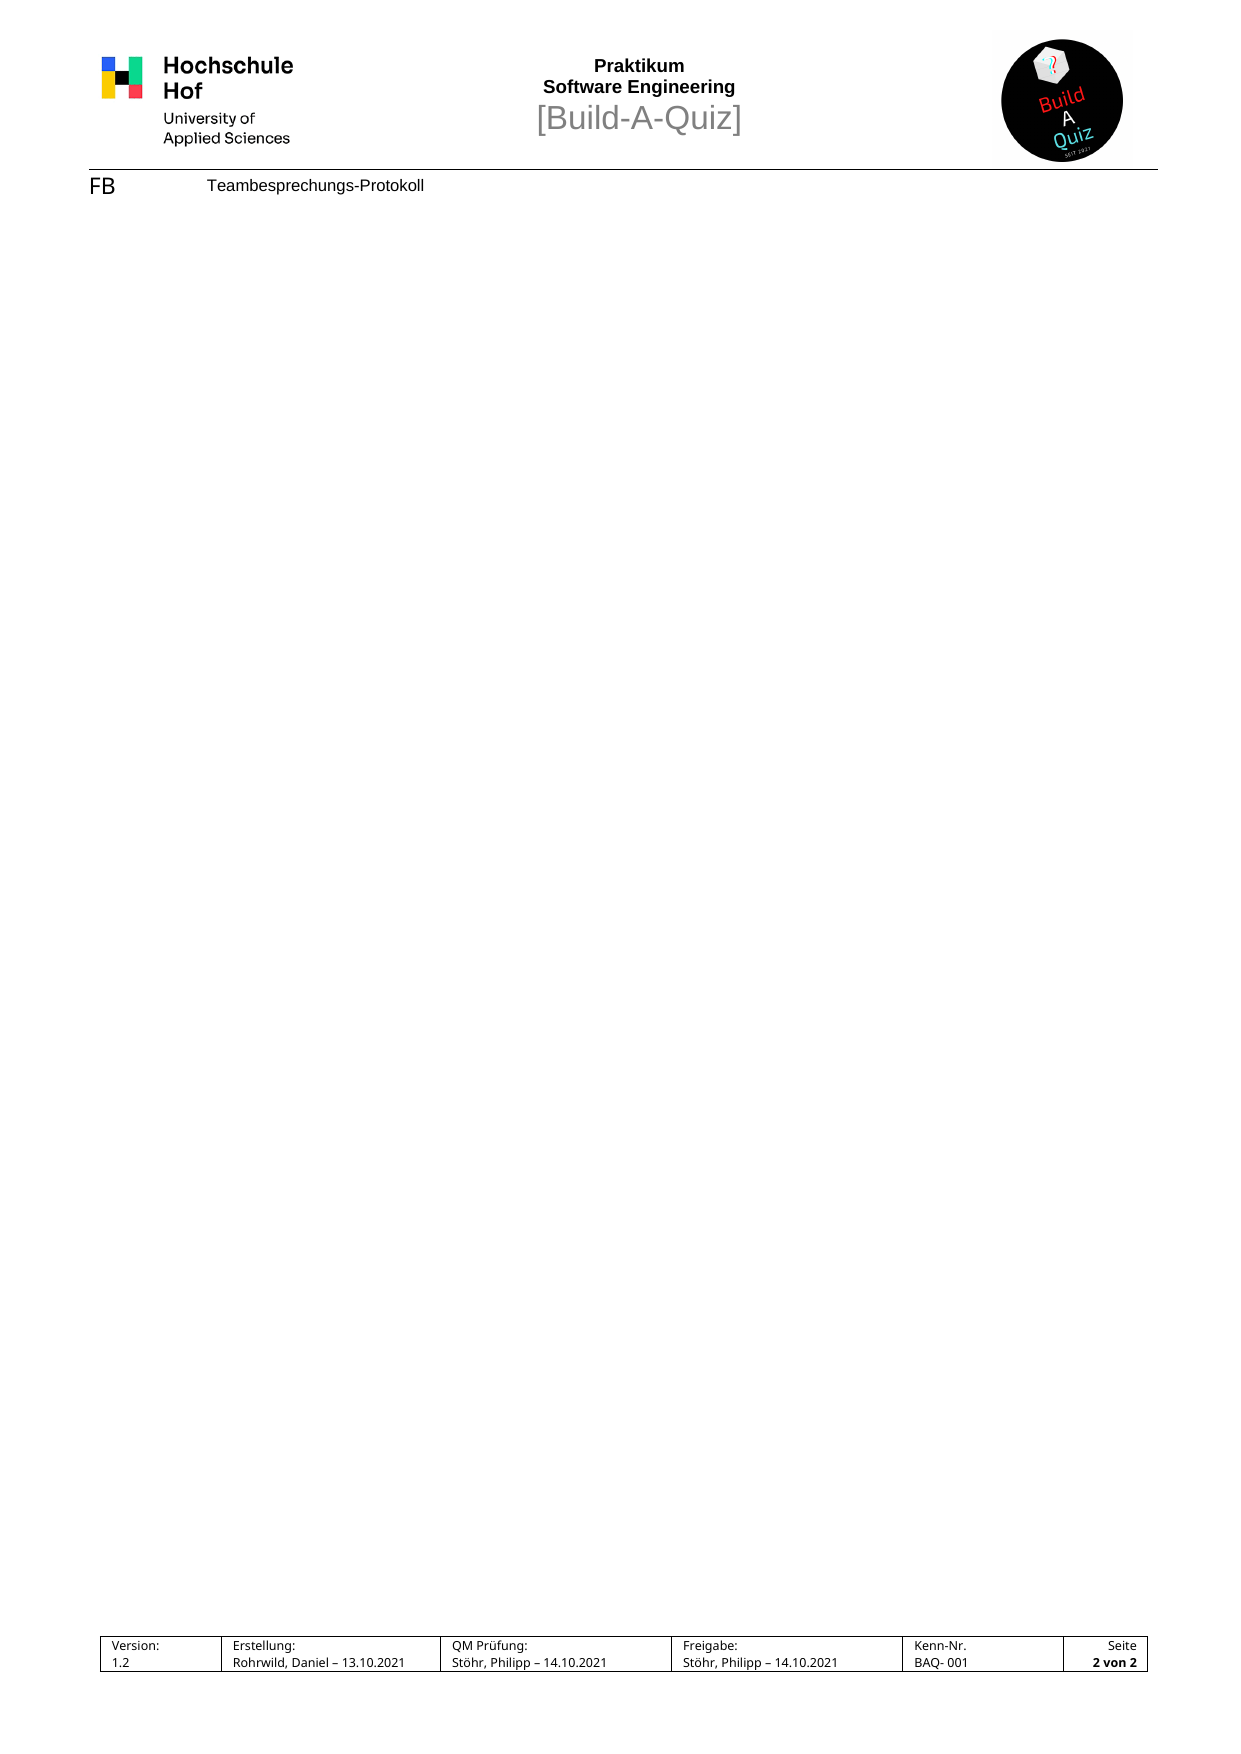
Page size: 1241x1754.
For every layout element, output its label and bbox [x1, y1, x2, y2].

picture [992, 30, 1134, 169]
picture [93, 37, 306, 158]
